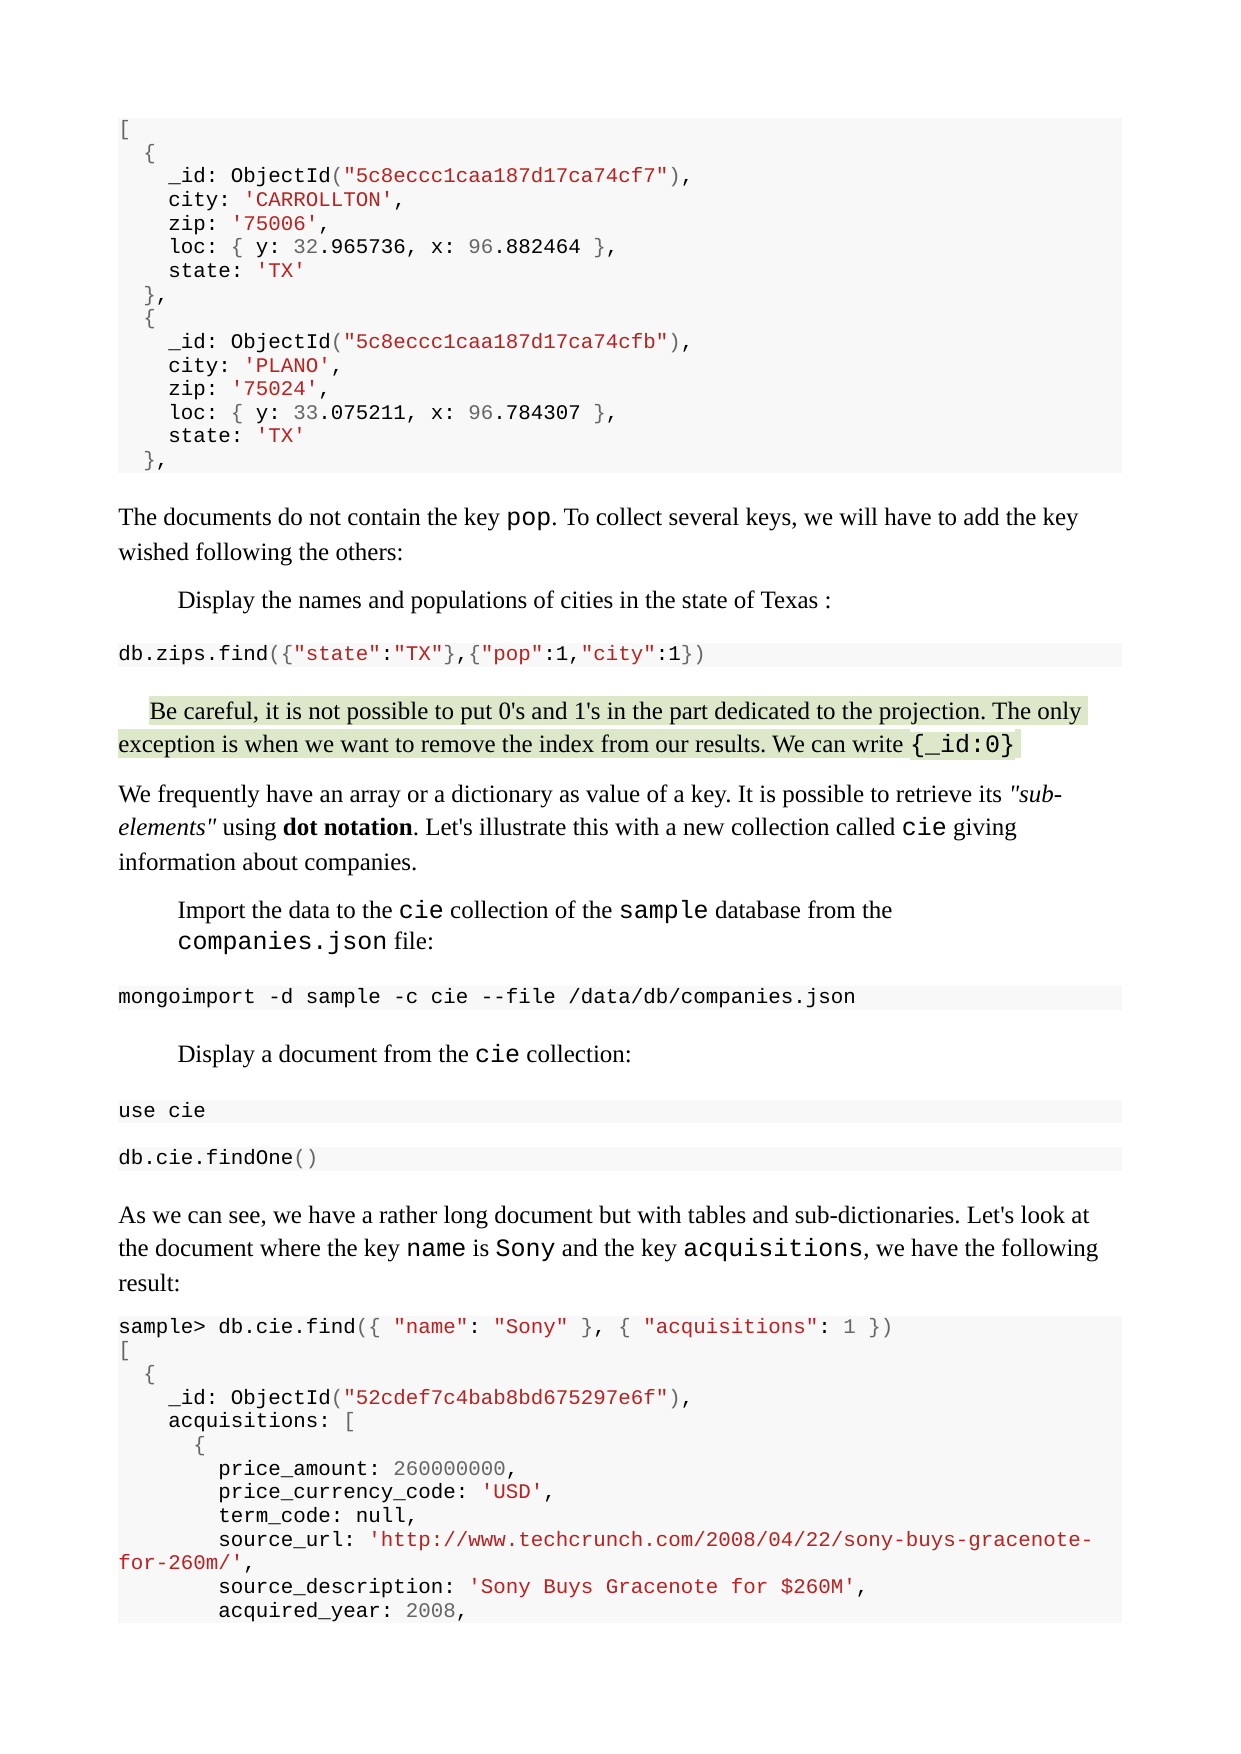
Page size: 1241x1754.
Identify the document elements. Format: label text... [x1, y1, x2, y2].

text zip: '75024', [118, 378, 1122, 402]
text city: 'CARROLLTON', [118, 189, 1122, 213]
text source_url: 'http://www.techcrunch.com/2008/04/22/sony-buys-gracenote-for-260m/', [118, 1529, 1122, 1576]
text city: 'PLANO', [118, 354, 1122, 378]
text As we can see, we have a rather long document but with tables and sub-dictionaries. Let's look at the document where the key name is Sony and the key acquisitions, we have the following result: [118, 1200, 1122, 1297]
text Import the data to the cie collection of the sample database from the companies.json file: [177, 895, 1063, 957]
text }, [118, 449, 1122, 473]
text _id: ObjectId("5c8eccc1caa187d17ca74cfb"), [118, 331, 1122, 354]
text db.zips.find({"state":"TX"},{"pop":1,"city":1}) [118, 643, 1122, 667]
text { [118, 307, 1122, 331]
text { [118, 1434, 1122, 1458]
text use cie [118, 1100, 1122, 1123]
text sample> db.cie.find({ "name": "Sony" }, { "acquisitions": 1 }) [118, 1316, 1122, 1339]
text price_currency_code: 'USD', [118, 1481, 1122, 1505]
text source_description: 'Sony Buys Gracenote for $260M', [118, 1576, 1122, 1599]
text { [118, 142, 1122, 165]
text acquisitions: [ [118, 1410, 1122, 1434]
text [ [118, 118, 1122, 142]
text Display a document from the cie collection: [177, 1039, 1063, 1070]
text _id: ObjectId("5c8eccc1caa187d17ca74cf7"), [118, 165, 1122, 189]
text Display the names and populations of cities in the state of Texas : [177, 585, 1063, 614]
text zip: '75006', [118, 213, 1122, 236]
text db.cie.findOne() [118, 1147, 1122, 1171]
text acquired_year: 2008, [118, 1599, 1122, 1623]
text { [118, 1363, 1122, 1387]
text [ [118, 1339, 1122, 1363]
text The documents do not contain the key pop. To collect several keys, we will have to add the key wished following the others: [118, 502, 1122, 566]
text loc: { y: 32.965736, x: 96.882464 }, [118, 236, 1122, 260]
text mongoimport -d sample -c cie --file /data/db/companies.json [118, 986, 1122, 1010]
text We frequently have an array or a dictionary as value of a key. It is possible to retrieve its "sub-elements" using dot notation. Let's illustrate this with a new collection called cie giving information about companies. [118, 779, 1122, 876]
text loc: { y: 33.075211, x: 96.784307 }, [118, 402, 1122, 426]
text price_amount: 260000000, [118, 1458, 1122, 1481]
text state: 'TX' [118, 260, 1122, 284]
text term_code: null, [118, 1505, 1122, 1529]
text Be careful, it is not possible to put 0's and 1's in the part dedicated to the projection. The only exception is when we want to remove the index from our results. We can write {_id:0} [118, 696, 1122, 760]
text }, [118, 284, 1122, 307]
text _id: ObjectId("52cdef7c4bab8bd675297e6f"), [118, 1387, 1122, 1410]
text state: 'TX' [118, 426, 1122, 449]
